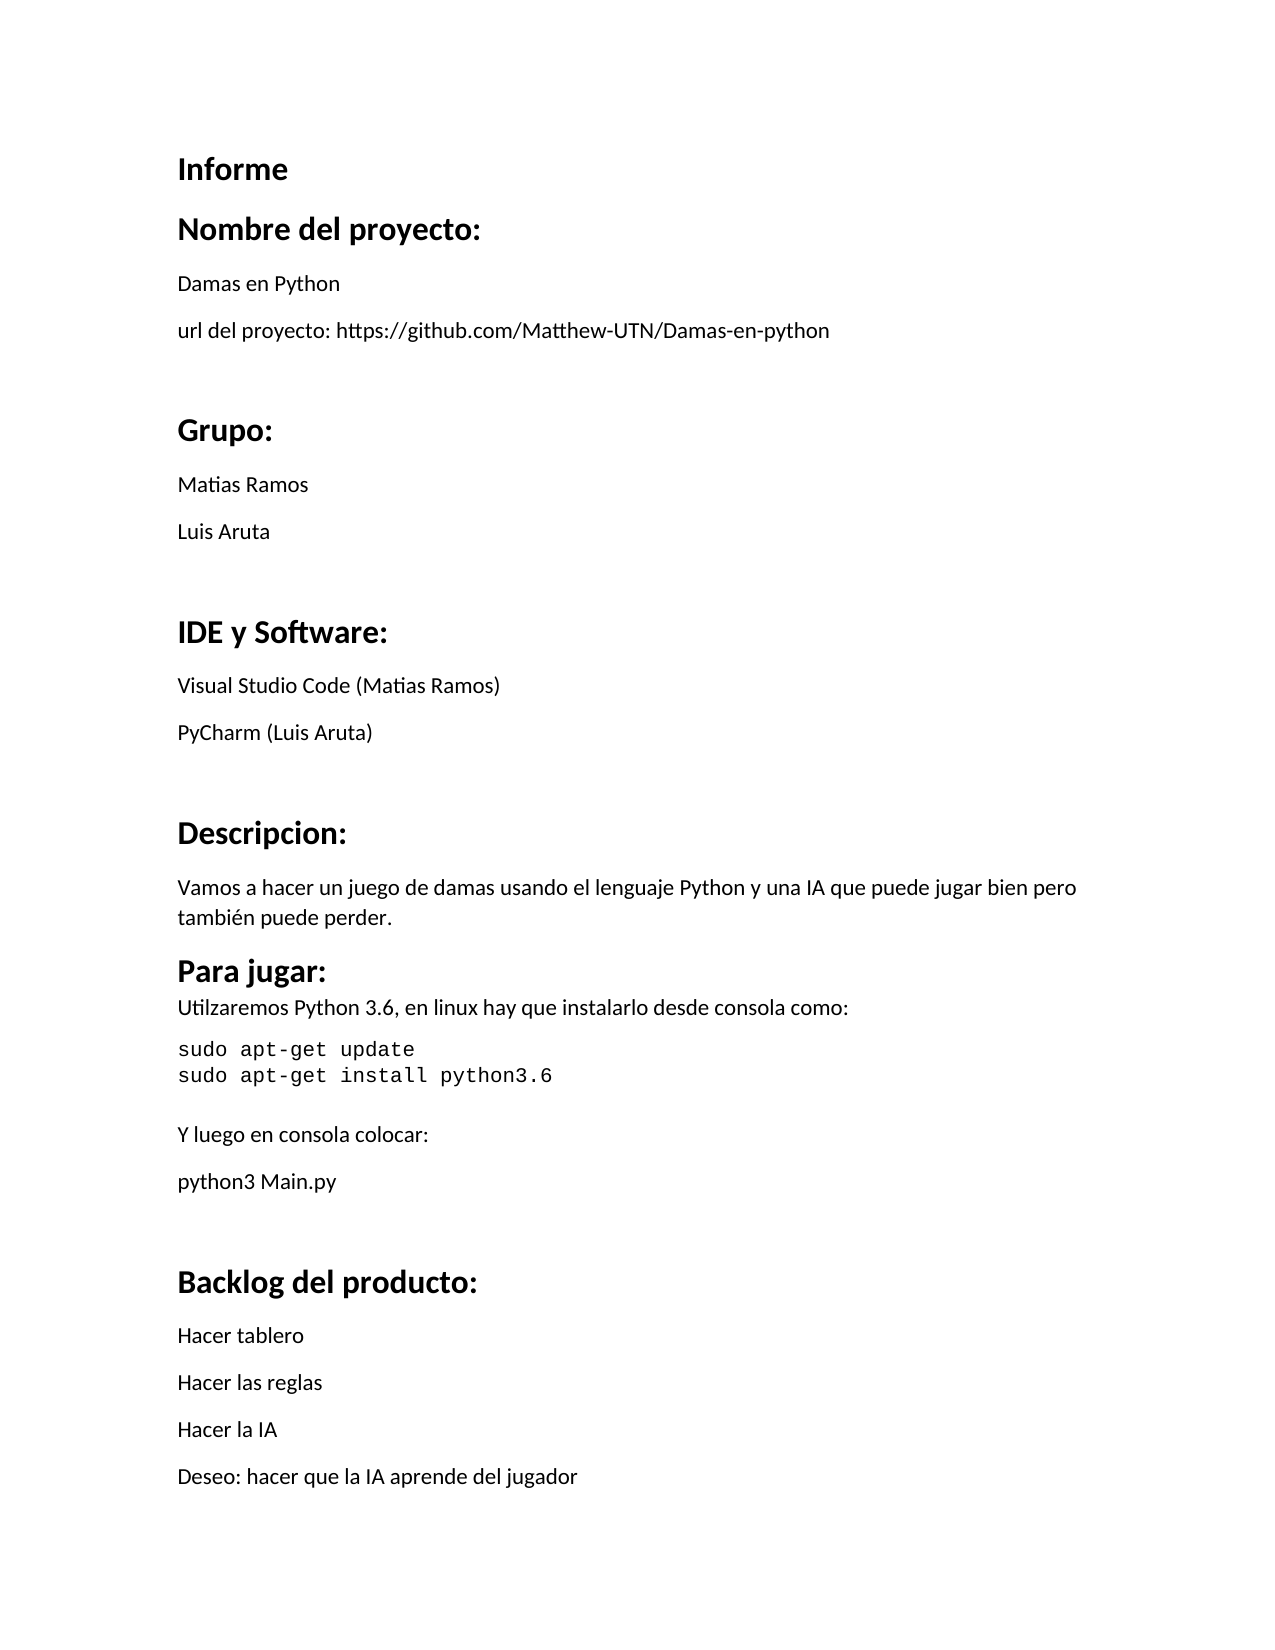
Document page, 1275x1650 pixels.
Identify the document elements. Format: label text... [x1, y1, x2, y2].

text python3 Main.py [177, 1167, 1098, 1195]
text Luis Aruta [177, 517, 1098, 545]
text Hacer la IA [177, 1415, 1098, 1443]
text Para jugar: Utilzaremos Python 3.6, en linux hay que instalarlo desde consola como: [177, 950, 1098, 1021]
text Hacer tablero [177, 1321, 1098, 1349]
text sudo apt-get install python3.6 [177, 1065, 1098, 1089]
text Deseo: hacer que la IA aprende del jugador [177, 1462, 1098, 1490]
text Visual Studio Code (Matias Ramos) [177, 671, 1098, 699]
text Grupo: [177, 409, 1098, 450]
text Backlog del producto: [177, 1261, 1098, 1301]
text Vamos a hacer un juego de damas usando el lenguaje Python y una IA que puede jugar bien pero también puede perder. [177, 873, 1098, 931]
text IDE y Software: [177, 611, 1098, 651]
text Descripcion: [177, 812, 1098, 853]
text sudo apt-get update [177, 1039, 1098, 1063]
text url del proyecto: https://github.com/Matthew-UTN/Damas-en-python [177, 316, 1098, 344]
text Hacer las reglas [177, 1368, 1098, 1396]
text Informe [177, 148, 1098, 188]
text PyCharm (Luis Aruta) [177, 718, 1098, 746]
text Damas en Python [177, 269, 1098, 297]
text Y luego en consola colocar: [177, 1120, 1098, 1148]
text Matias Ramos [177, 470, 1098, 498]
text Nombre del proyecto: [177, 208, 1098, 249]
